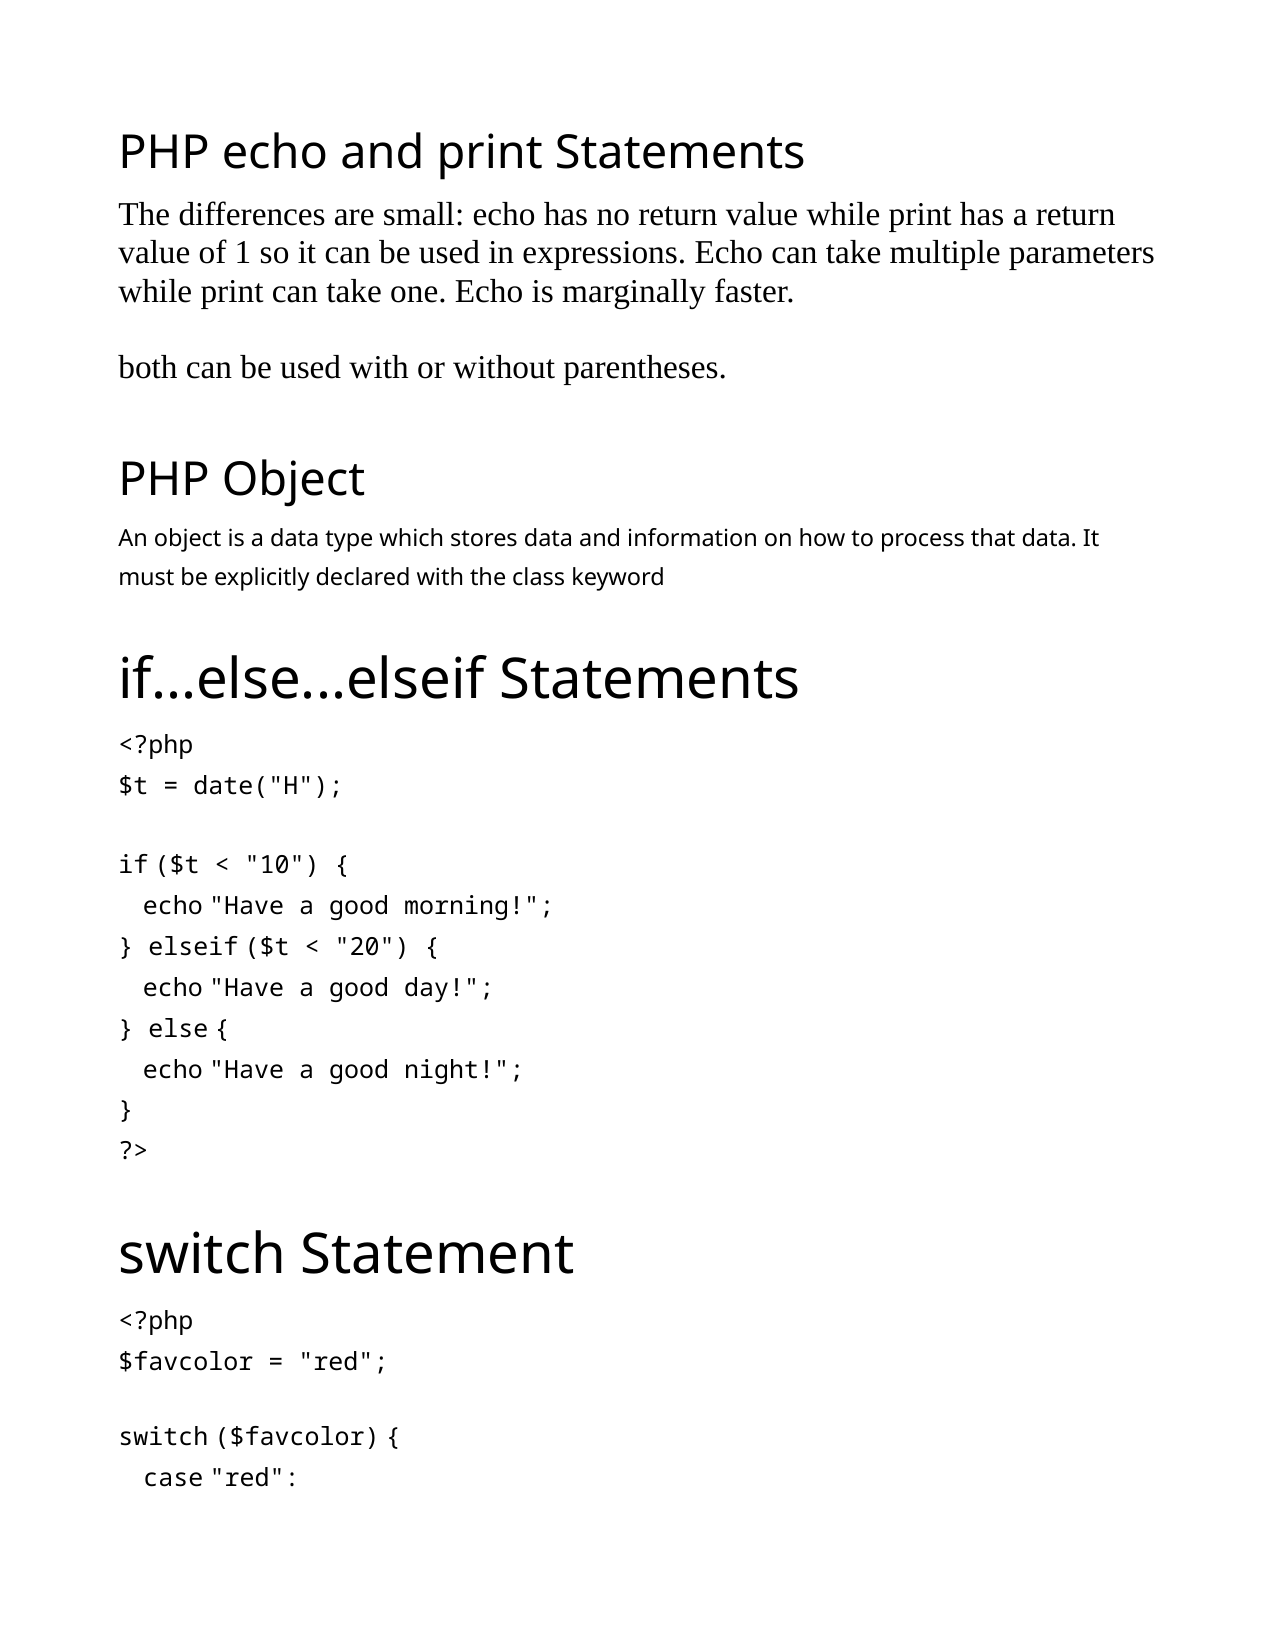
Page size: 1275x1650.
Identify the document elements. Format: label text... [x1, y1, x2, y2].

text <?php $favcolor = "red"; switch ($favcolor) { case "red": [118, 1302, 1157, 1493]
text An object is a data type which stores data and information on how to process that data. It must be explicitly declared with the class keyword [118, 522, 1157, 592]
subtitle switch Statement [118, 1213, 1157, 1290]
text both can be used with or without parentheses. [118, 348, 1157, 386]
text The differences are small: echo has no return value while print has a return value of 1 so it can be used in expressions. Echo can take multiple parameters while print can take one. Echo is marginally faster. [118, 194, 1157, 309]
text <?php $t = date("H"); if ($t < "10") { echo "Have a good morning!"; } elseif ($t < "20") { echo "Have a good day!"; } else { echo "Have a good night!"; } ?> [118, 727, 1157, 1167]
subtitle PHP Object [118, 445, 1157, 509]
subtitle if...else...elseif Statements [118, 638, 1157, 714]
subtitle PHP echo and print Statements [118, 118, 1157, 182]
